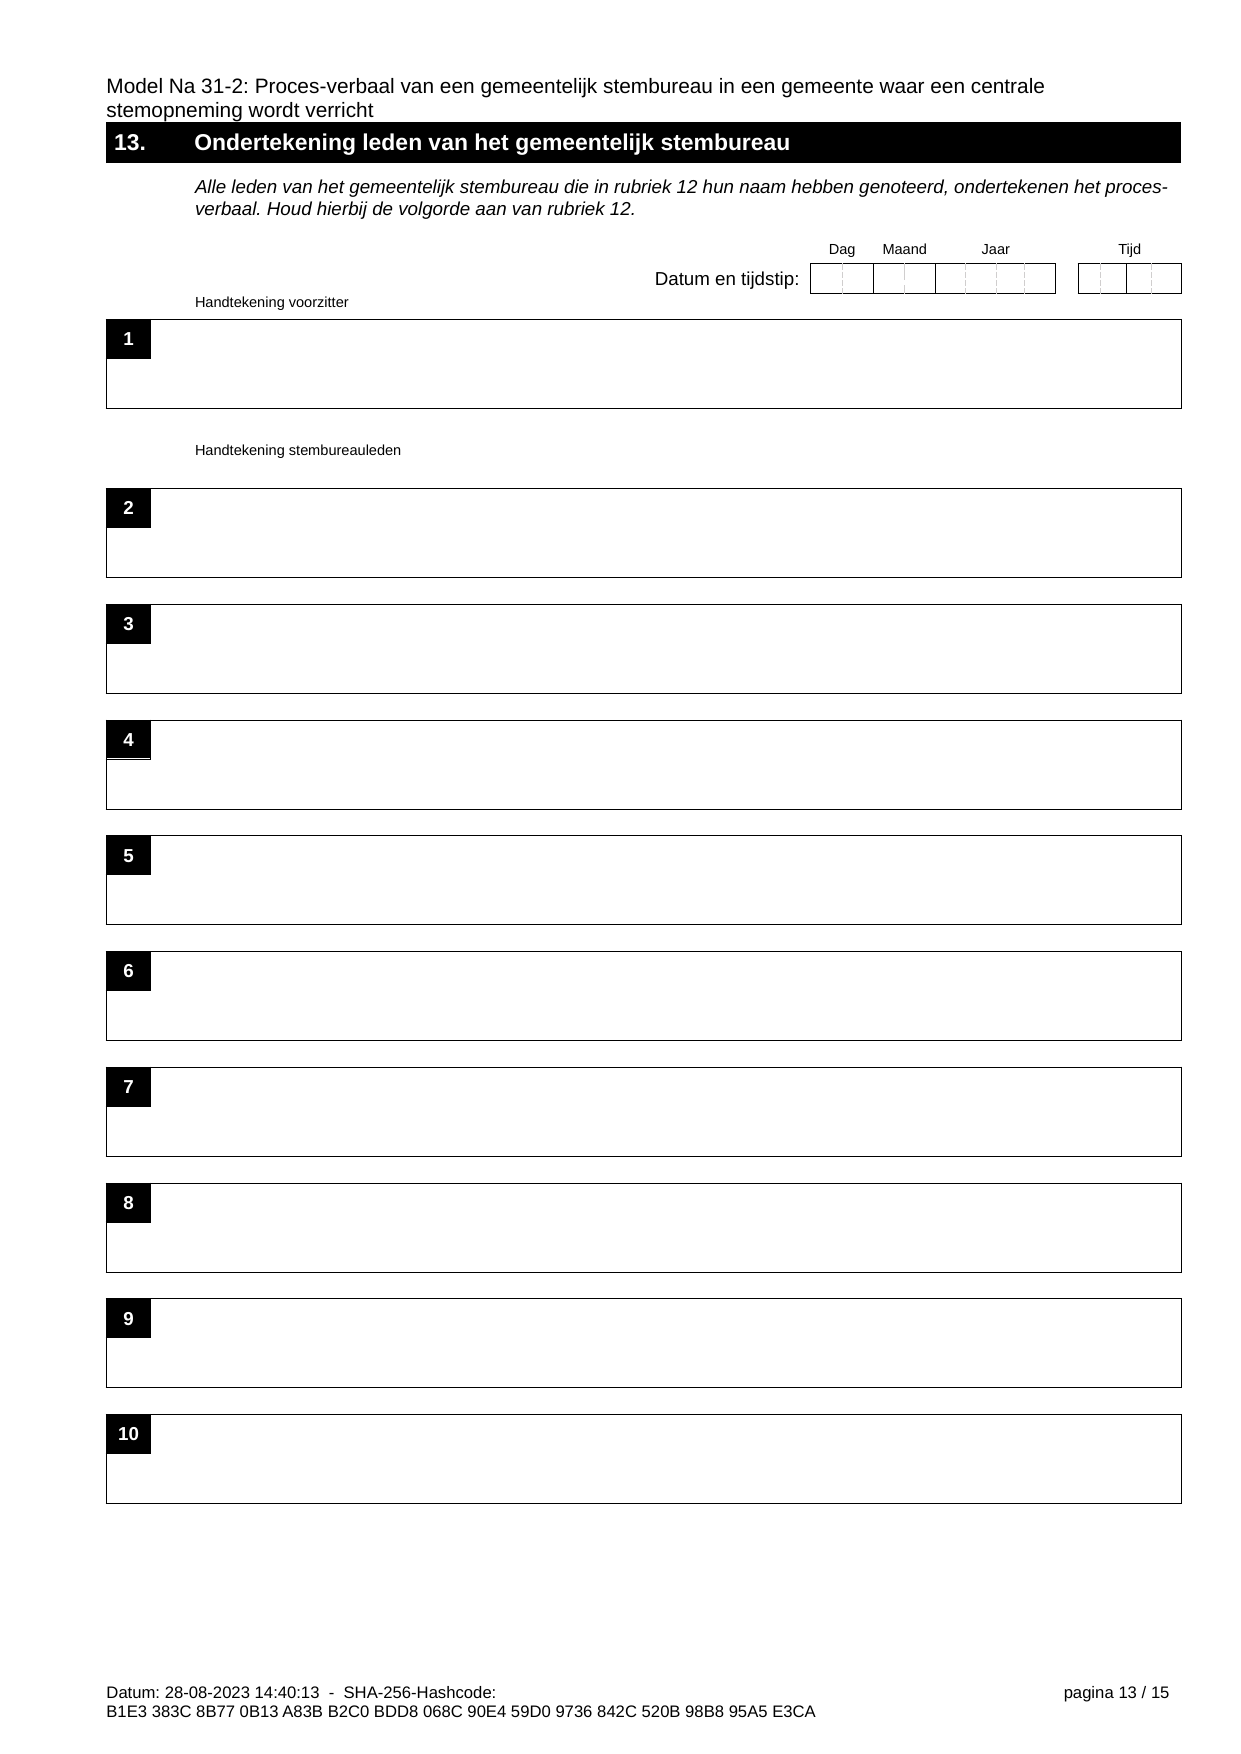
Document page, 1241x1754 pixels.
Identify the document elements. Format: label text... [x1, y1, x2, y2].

table_cell 8 [107, 1184, 150, 1221]
table_cell [1127, 264, 1151, 293]
table_cell [936, 264, 965, 293]
table_cell [151, 1184, 1181, 1221]
table_cell 9 [107, 1299, 150, 1337]
table_header [655, 241, 811, 263]
table_cell [150, 1106, 1181, 1156]
table_cell [1056, 263, 1078, 293]
table_cell [965, 264, 996, 293]
table_cell [107, 1107, 150, 1156]
table_cell [150, 1453, 1181, 1503]
table_cell [996, 264, 1024, 293]
text Handtekening voorzitter [195, 294, 1181, 311]
table_cell [151, 1068, 1181, 1106]
table_cell [874, 264, 904, 293]
table_cell [1151, 264, 1181, 293]
table_cell [150, 643, 1181, 693]
table_cell [107, 875, 150, 924]
table_header Dag [811, 241, 873, 263]
table_cell [106, 694, 1181, 719]
table_cell [150, 527, 1181, 577]
table_header 1 [107, 320, 150, 358]
table_cell [107, 760, 150, 809]
table_cell [107, 644, 150, 693]
table_cell [107, 528, 150, 577]
table_cell [150, 358, 1181, 408]
table_cell [151, 1299, 1181, 1337]
table_cell 10 [107, 1415, 150, 1453]
table_cell [811, 264, 842, 293]
table_cell [107, 359, 150, 408]
table_cell 7 [107, 1068, 150, 1106]
table_cell [150, 990, 1181, 1040]
table_cell [151, 952, 1181, 990]
table_cell [106, 810, 1181, 835]
text Handtekening stembureauleden [195, 441, 1181, 458]
table_header 2 [107, 489, 150, 527]
table_header [1056, 241, 1078, 263]
table_cell [150, 759, 1181, 809]
table_cell [106, 1273, 1181, 1298]
table_cell [151, 721, 1181, 758]
table_cell [106, 1388, 1181, 1414]
table_header [151, 489, 1181, 527]
table_header Maand [873, 241, 936, 263]
subtitle Ondertekening leden van het gemeentelijk stembureau [111, 127, 1177, 159]
table_header Tijd [1078, 241, 1181, 263]
table_cell [106, 925, 1181, 951]
table_cell [150, 1337, 1181, 1387]
table_cell [1079, 264, 1101, 293]
table_cell [151, 1415, 1181, 1453]
text Alle leden van het gemeentelijk stembureau die in rubriek 12 hun naam hebben genoteerd, ondertekenen het proces-verbaal. Houd hierbij de volgorde aan van rubriek 12. [195, 176, 1181, 219]
table_cell 3 [107, 605, 150, 643]
table_cell [106, 1157, 1181, 1182]
table_cell [150, 1221, 1181, 1272]
table_cell [1024, 264, 1055, 293]
table_cell [106, 1041, 1181, 1067]
table_cell [150, 874, 1181, 924]
table_cell Datum en tijdstip: [655, 263, 810, 293]
table_cell [151, 836, 1181, 874]
table_cell [107, 1223, 150, 1272]
table_cell [842, 264, 873, 293]
table_cell [107, 1338, 150, 1387]
table_cell [905, 264, 935, 293]
table_cell 6 [107, 952, 150, 990]
table_cell 5 [107, 835, 150, 874]
table_cell 4 [107, 721, 150, 758]
table_header [151, 320, 1181, 358]
table_cell [1101, 264, 1126, 293]
table_header Jaar [936, 241, 1056, 263]
table_cell [107, 991, 150, 1040]
table_cell [151, 605, 1181, 643]
table_cell [107, 1454, 150, 1503]
table_cell [106, 578, 1181, 604]
